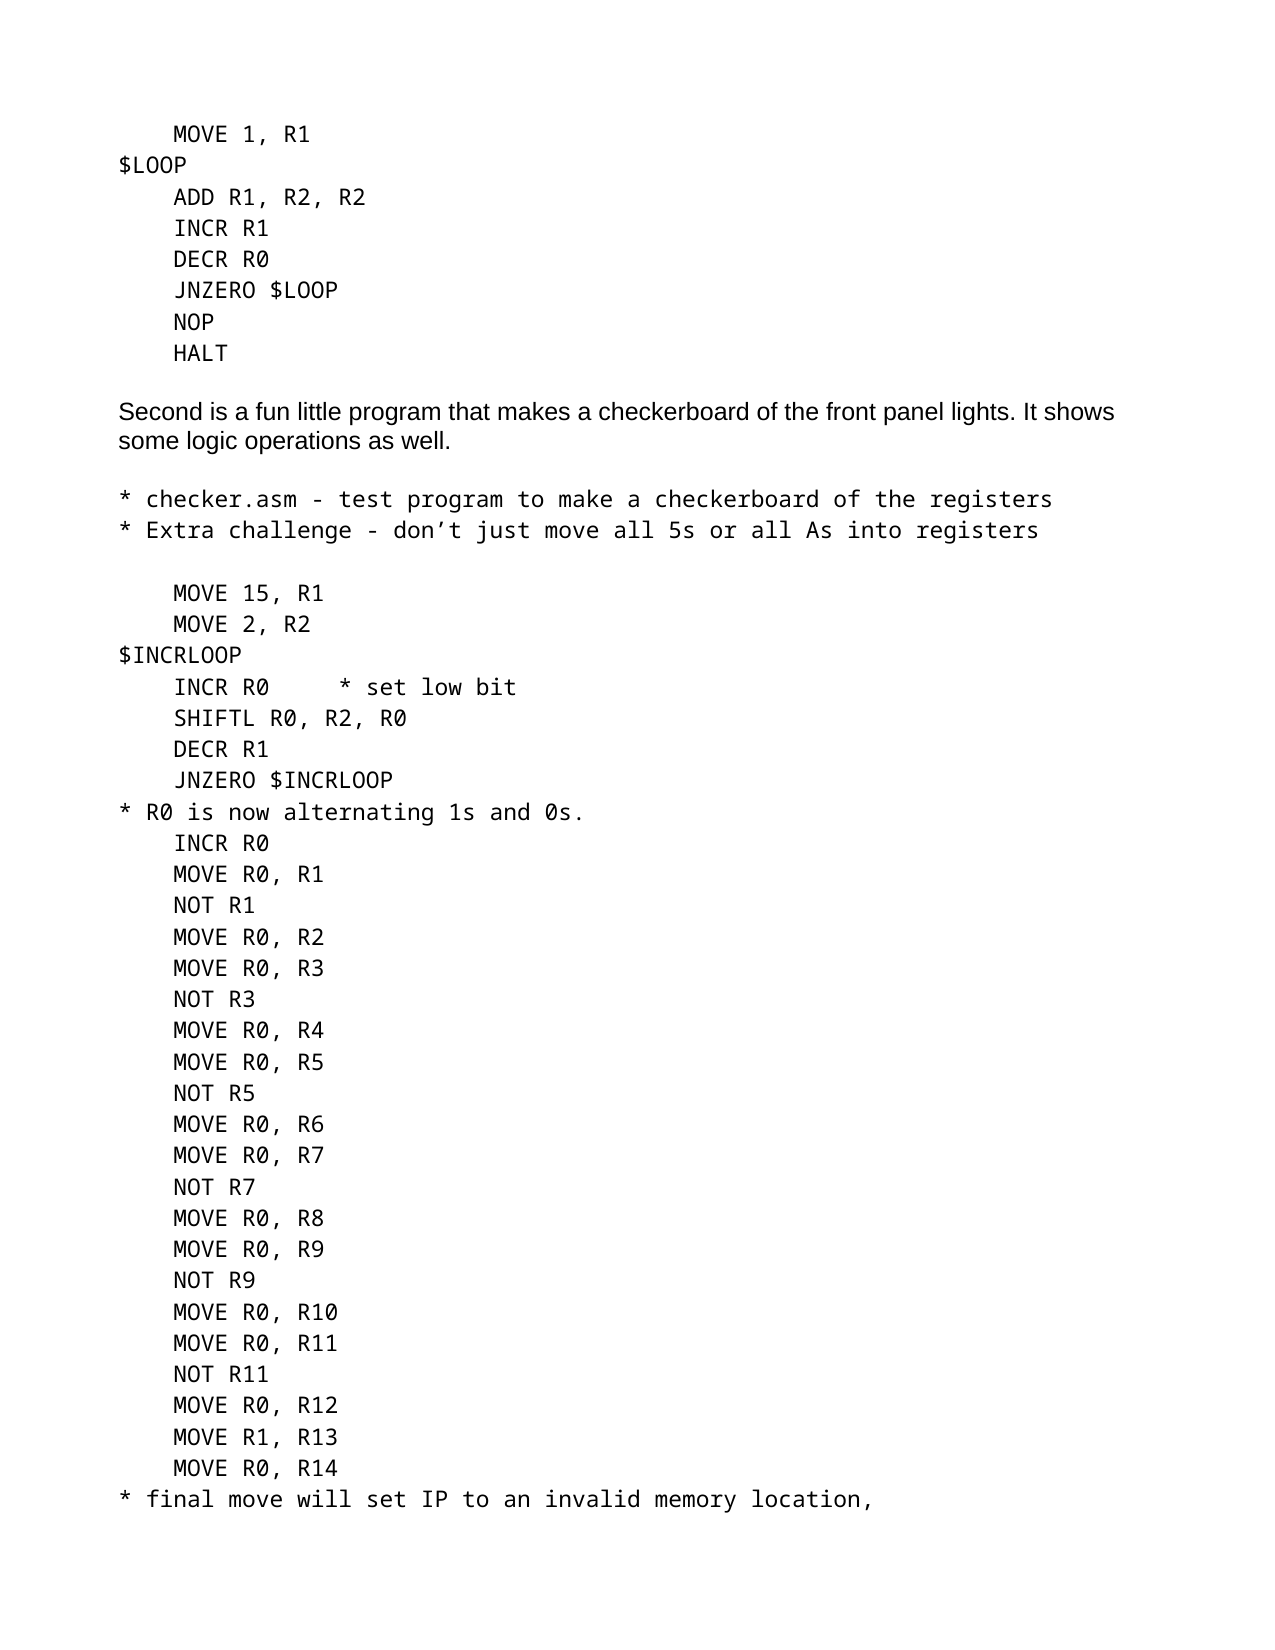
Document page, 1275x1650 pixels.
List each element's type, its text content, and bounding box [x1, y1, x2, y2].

text MOVE R0, R3 [118, 952, 1157, 983]
text NOT R5 [118, 1077, 1157, 1108]
text NOT R11 [118, 1358, 1157, 1389]
text NOP [118, 306, 1157, 337]
text Second is a fun little program that makes a checkerboard of the front panel lights. It shows some logic operations as well. [118, 397, 1157, 454]
text MOVE R0, R6 [118, 1108, 1157, 1139]
text INCR R0 [118, 827, 1157, 858]
text INCR R1 [118, 212, 1157, 243]
text MOVE R1, R13 [118, 1421, 1157, 1452]
text MOVE R0, R14 [118, 1452, 1157, 1483]
text $INCRLOOP [118, 639, 1157, 671]
text DECR R0 [118, 243, 1157, 274]
text $LOOP [118, 149, 1157, 181]
text NOT R1 [118, 889, 1157, 921]
text JNZERO $LOOP [118, 274, 1157, 306]
text * Extra challenge - don’t just move all 5s or all As into registers [118, 514, 1157, 546]
text MOVE R0, R9 [118, 1233, 1157, 1264]
text SHIFTL R0, R2, R0 [118, 702, 1157, 733]
text JNZERO $INCRLOOP [118, 764, 1157, 796]
text * final move will set IP to an invalid memory location, [118, 1483, 1157, 1514]
text NOT R7 [118, 1171, 1157, 1202]
text MOVE R0, R1 [118, 858, 1157, 889]
text MOVE R0, R2 [118, 921, 1157, 952]
text MOVE 1, R1 [118, 118, 1157, 149]
text DECR R1 [118, 733, 1157, 764]
text * checker.asm - test program to make a checkerboard of the registers [118, 483, 1157, 514]
text MOVE 15, R1 [118, 577, 1157, 608]
text NOT R3 [118, 983, 1157, 1014]
text MOVE R0, R8 [118, 1202, 1157, 1233]
text * R0 is now alternating 1s and 0s. [118, 796, 1157, 827]
text MOVE R0, R7 [118, 1139, 1157, 1171]
text MOVE R0, R12 [118, 1389, 1157, 1421]
text ADD R1, R2, R2 [118, 181, 1157, 212]
text NOT R9 [118, 1264, 1157, 1296]
text INCR R0 * set low bit [118, 671, 1157, 702]
text MOVE R0, R11 [118, 1327, 1157, 1358]
text HALT [118, 337, 1157, 368]
text MOVE R0, R4 [118, 1014, 1157, 1046]
text MOVE R0, R5 [118, 1046, 1157, 1077]
text MOVE 2, R2 [118, 608, 1157, 639]
text MOVE R0, R10 [118, 1296, 1157, 1327]
